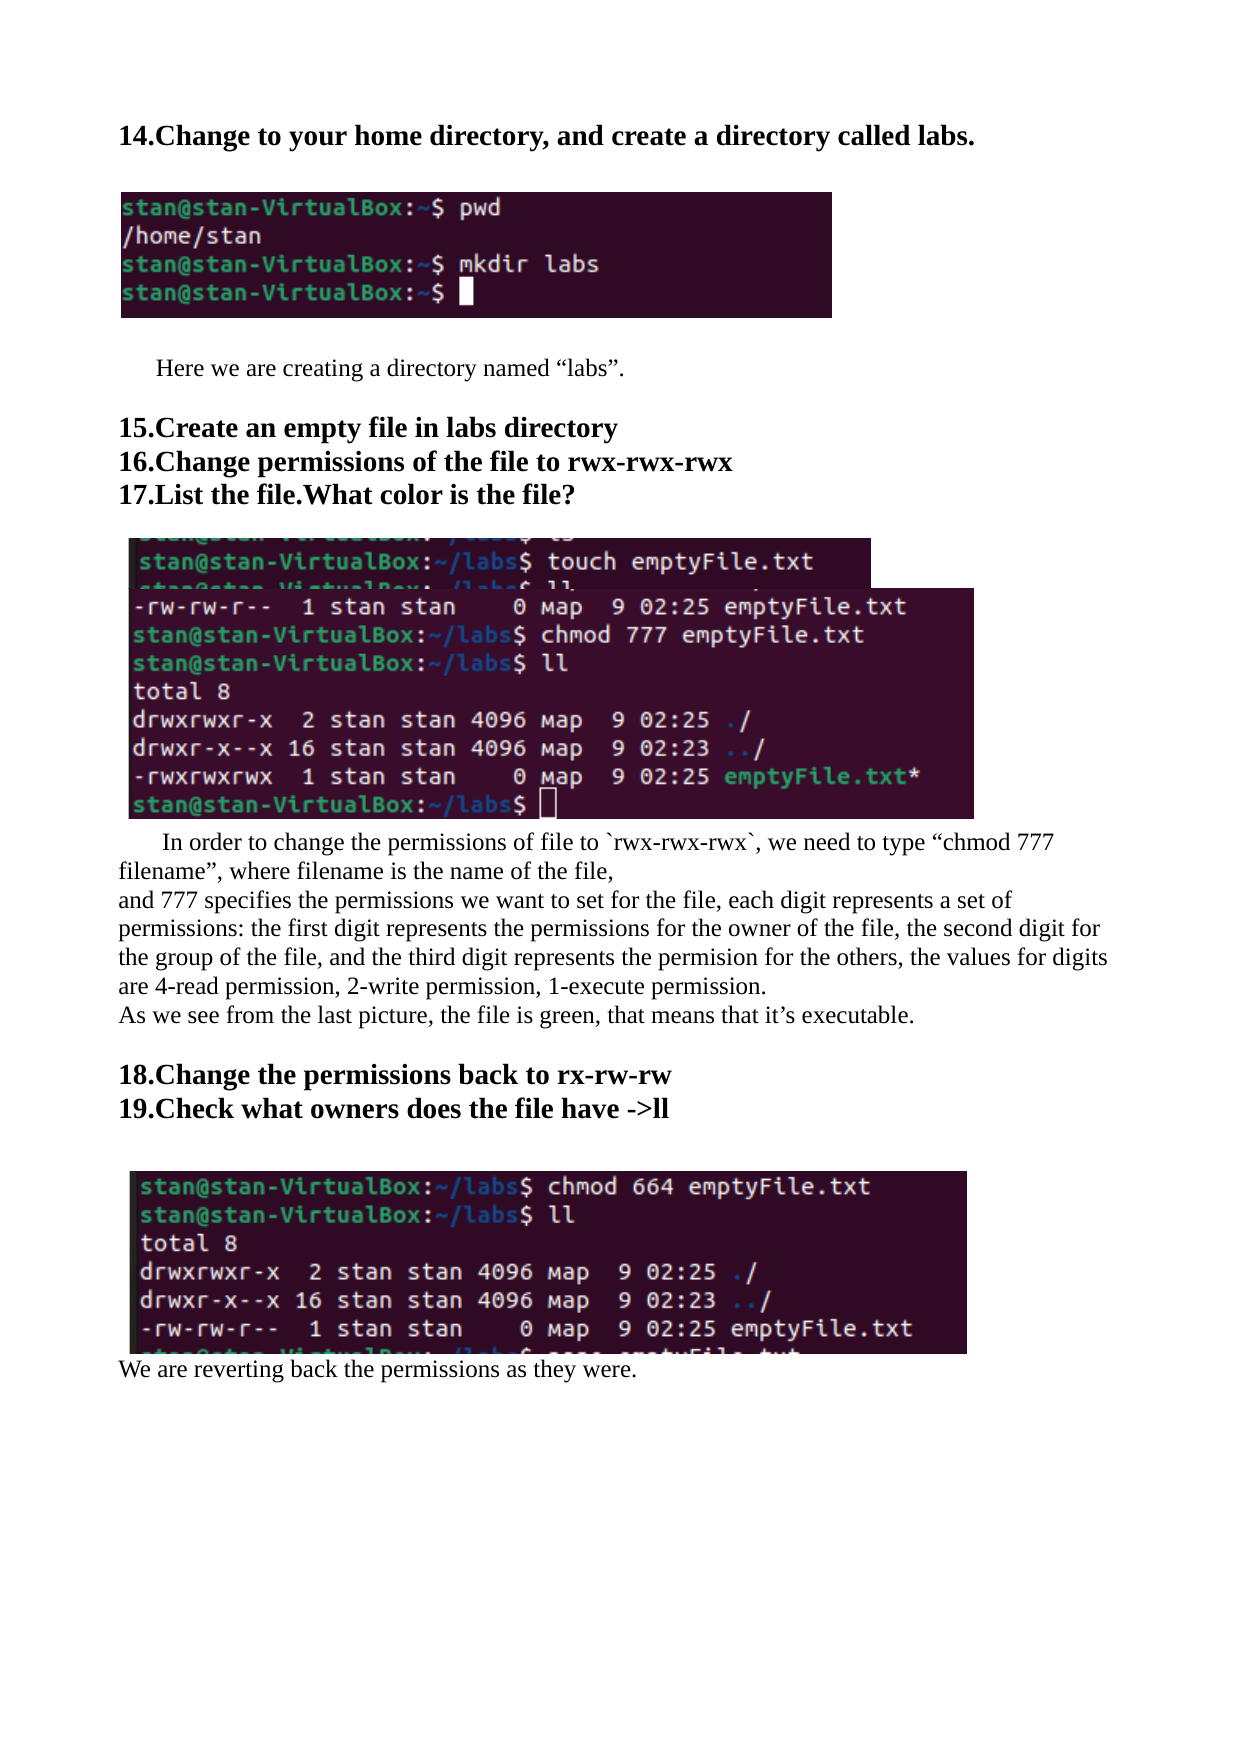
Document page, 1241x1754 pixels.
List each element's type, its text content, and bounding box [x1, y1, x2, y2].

text 17.List the file.What color is the file? [118, 477, 1122, 511]
text Here we are creating a directory named “labs”. [118, 353, 1122, 382]
text We are reverting back the permissions as they were. [118, 1354, 1122, 1383]
text In order to change the permissions of file to `rwx-rwx-rwx`, we need to type “chmod 777 filename”, where filename is the name of the file, [118, 827, 1122, 885]
text As we see from the last picture, the file is green, that means that it’s executable. [118, 1000, 1122, 1028]
text 18.Change the permissions back to rx-rw-rw [118, 1057, 1122, 1091]
text 16.Change permissions of the file to rwx-rwx-rwx [118, 444, 1122, 477]
text 15.Create an empty file in labs directory [118, 410, 1122, 444]
text 19.Check what owners does the file have ->ll [118, 1091, 1122, 1124]
text 14.Change to your home directory, and create a directory called labs. [118, 118, 1122, 152]
text and 777 specifies the permissions we want to set for the file, each digit represents a set of permissions: the first digit represents the permissions for the owner of the file, the second digit for the group of the file, and the third digit represents the permision for the others, the values for digits are 4-read permission, 2-write permission, 1-execute permission. [118, 885, 1122, 1000]
